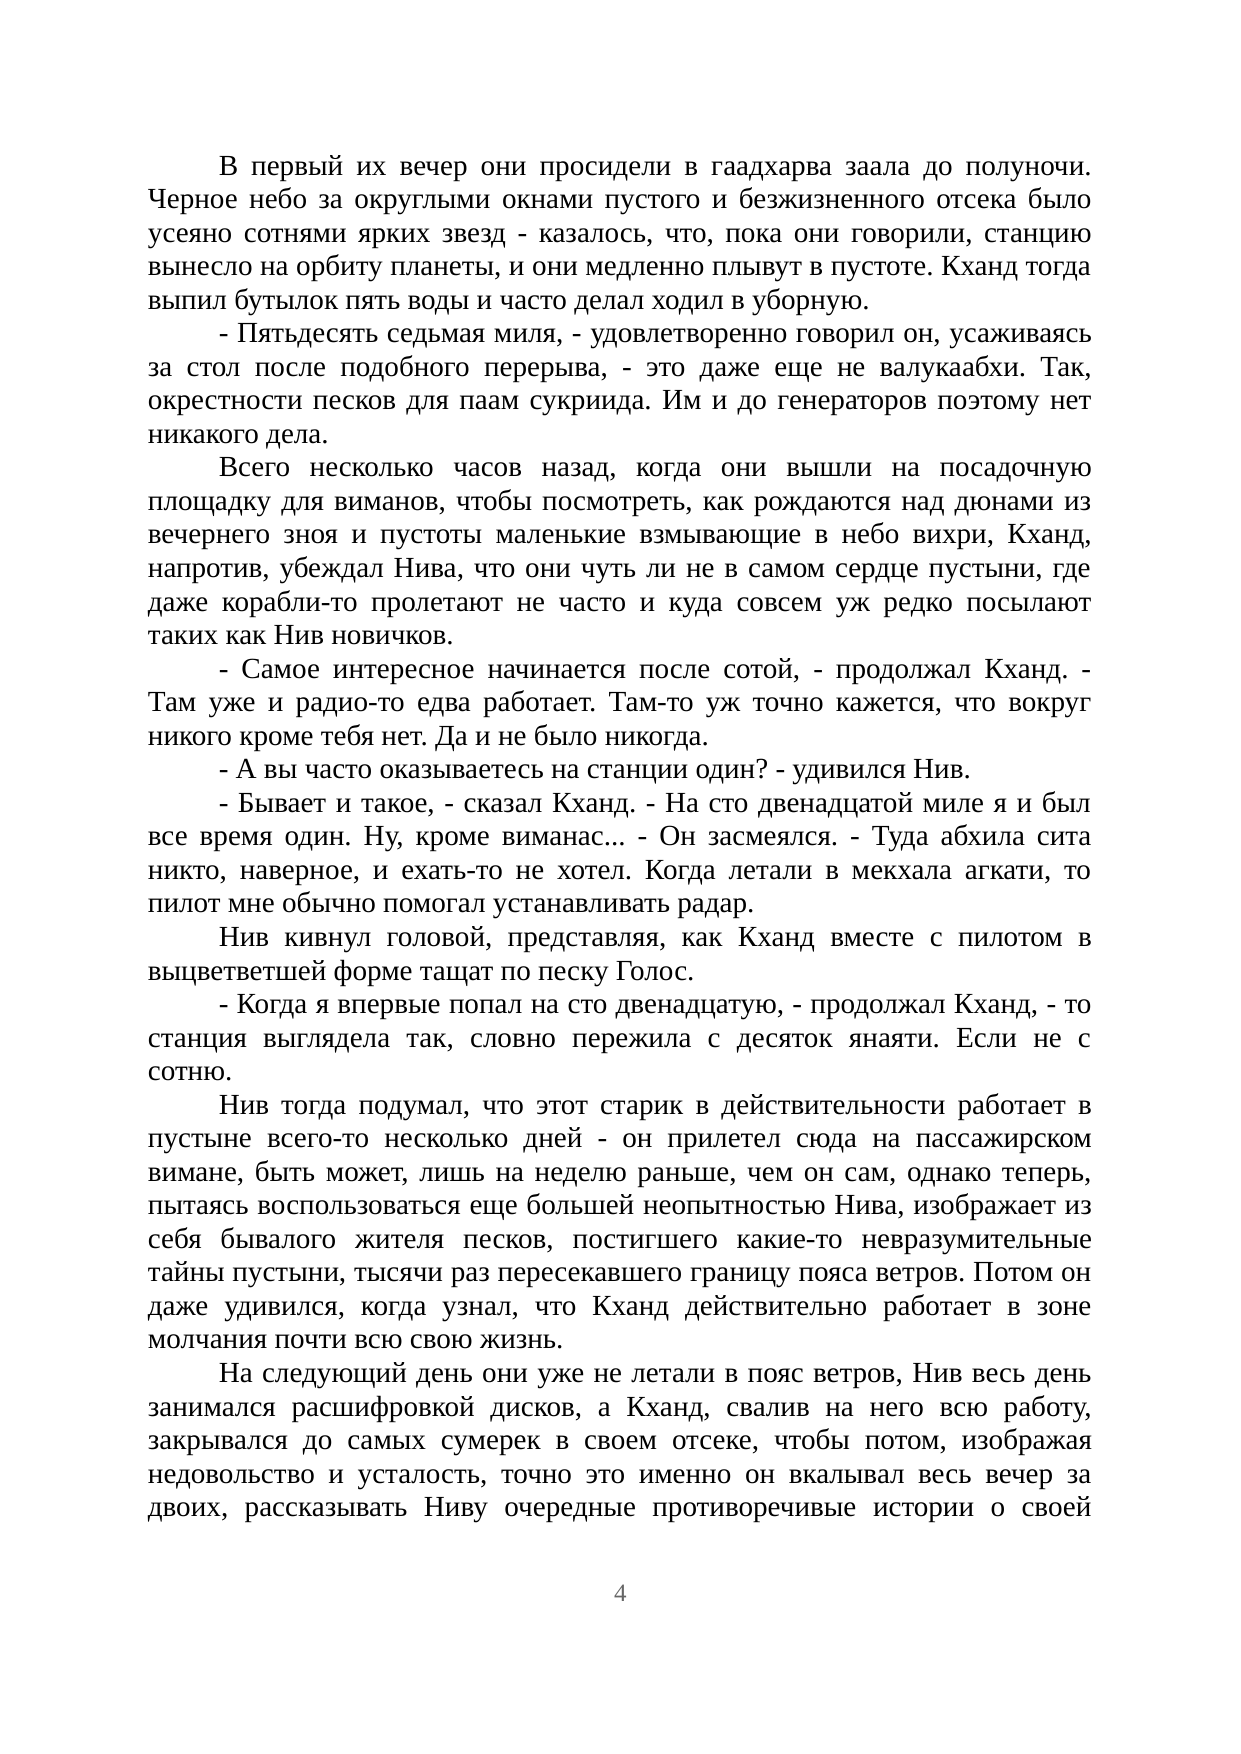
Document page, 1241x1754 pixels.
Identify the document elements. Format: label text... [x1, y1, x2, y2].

text Всего несколько часов назад, когда они вышли на посадочную площадку для виманов, чтобы посмотреть, как рождаются над дюнами из вечернего зноя и пустоты маленькие взмывающие в небо вихри, Кханд, напротив, убеждал Нива, что они чуть ли не в самом сердце пустыни, где даже корабли-то пролетают не часто и куда совсем уж редко посылают таких как Нив новичков. [148, 449, 1093, 651]
text На следующий день они уже не летали в пояс ветров, Нив весь день занимался расшифровкой дисков, а Кханд, свалив на него всю работу, закрывался до самых сумерек в своем отсеке, чтобы потом, изображая недовольство и усталость, точно это именно он вкалывал весь вечер за двоих, рассказывать Ниву очередные противоречивые истории о своей [148, 1355, 1093, 1523]
text В первый их вечер они просидели в гаадхарва заала до полуночи. Черное небо за округлыми окнами пустого и безжизненного отсека было усеяно сотнями ярких звезд - казалось, что, пока они говорили, станцию вынесло на орбиту планеты, и они медленно плывут в пустоте. Кханд тогда выпил бутылок пять воды и часто делал ходил в уборную. [148, 148, 1093, 315]
text - Когда я впервые попал на сто двенадцатую, - продолжал Кханд, - то станция выглядела так, словно пережила с десяток янаяти. Если не с сотню. [148, 986, 1093, 1087]
text Нив тогда подумал, что этот старик в действительности работает в пустыне всего-то несколько дней - он прилетел сюда на пассажирском вимане, быть может, лишь на неделю раньше, чем он сам, однако теперь, пытаясь воспользоваться еще большей неопытностью Нива, изображает из себя бывалого жителя песков, постигшего какие-то невразумительные тайны пустыни, тысячи раз пересекавшего границу пояса ветров. Потом он даже удивился, когда узнал, что Кханд действительно работает в зоне молчания почти всю свою жизнь. [148, 1087, 1093, 1355]
text Нив кивнул головой, представляя, как Кханд вместе с пилотом в выцветветшей форме тащат по песку Голос. [148, 919, 1093, 986]
text - Бывает и такое, - сказал Кханд. - На сто двенадцатой миле я и был все время один. Ну, кроме виманас... - Он засмеялся. - Туда абхила сита никто, наверное, и ехать-то не хотел. Когда летали в мекхала агкати, то пилот мне обычно помогал устанавливать радар. [148, 785, 1093, 919]
text - Пятьдесять седьмая миля, - удовлетворенно говорил он, усаживаясь за стол после подобного перерыва, - это даже еще не валукаабхи. Так, окрестности песков для паам сукриида. Им и до генераторов поэтому нет никакого дела. [148, 315, 1093, 449]
text - А вы часто оказываетесь на станции один? - удивился Нив. [148, 751, 1093, 785]
text - Самое интересное начинается после сотой, - продолжал Кханд. - Там уже и радио-то едва работает. Там-то уж точно кажется, что вокруг никого кроме тебя нет. Да и не было никогда. [148, 651, 1093, 751]
